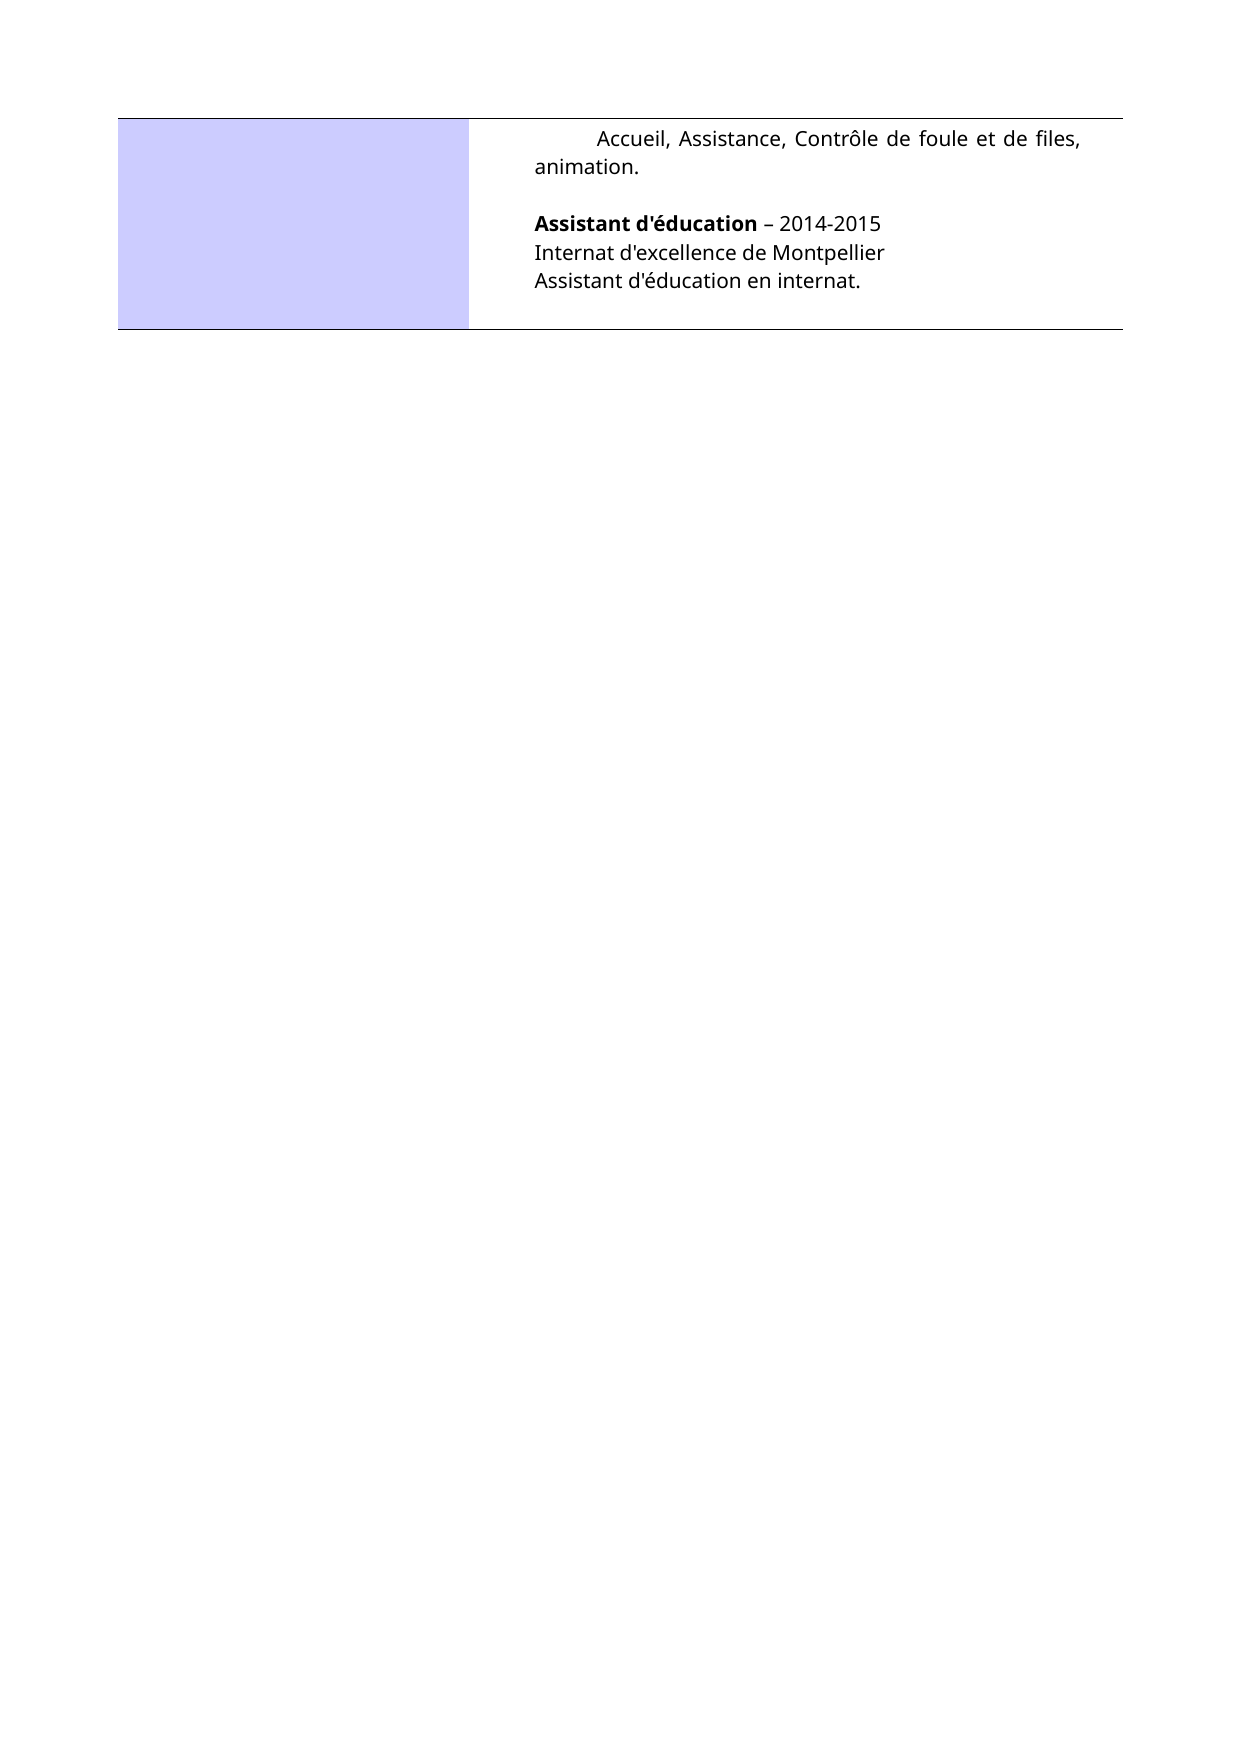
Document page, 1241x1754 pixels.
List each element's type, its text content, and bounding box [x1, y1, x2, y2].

table_cell Accueil, Assistance, Contrôle de foule et de files, animation. Assistant d'éducation – 2014-2015 Internat d'excellence de Montpellier Assistant d'éducation en internat. [470, 119, 1123, 329]
table_cell [118, 119, 469, 329]
